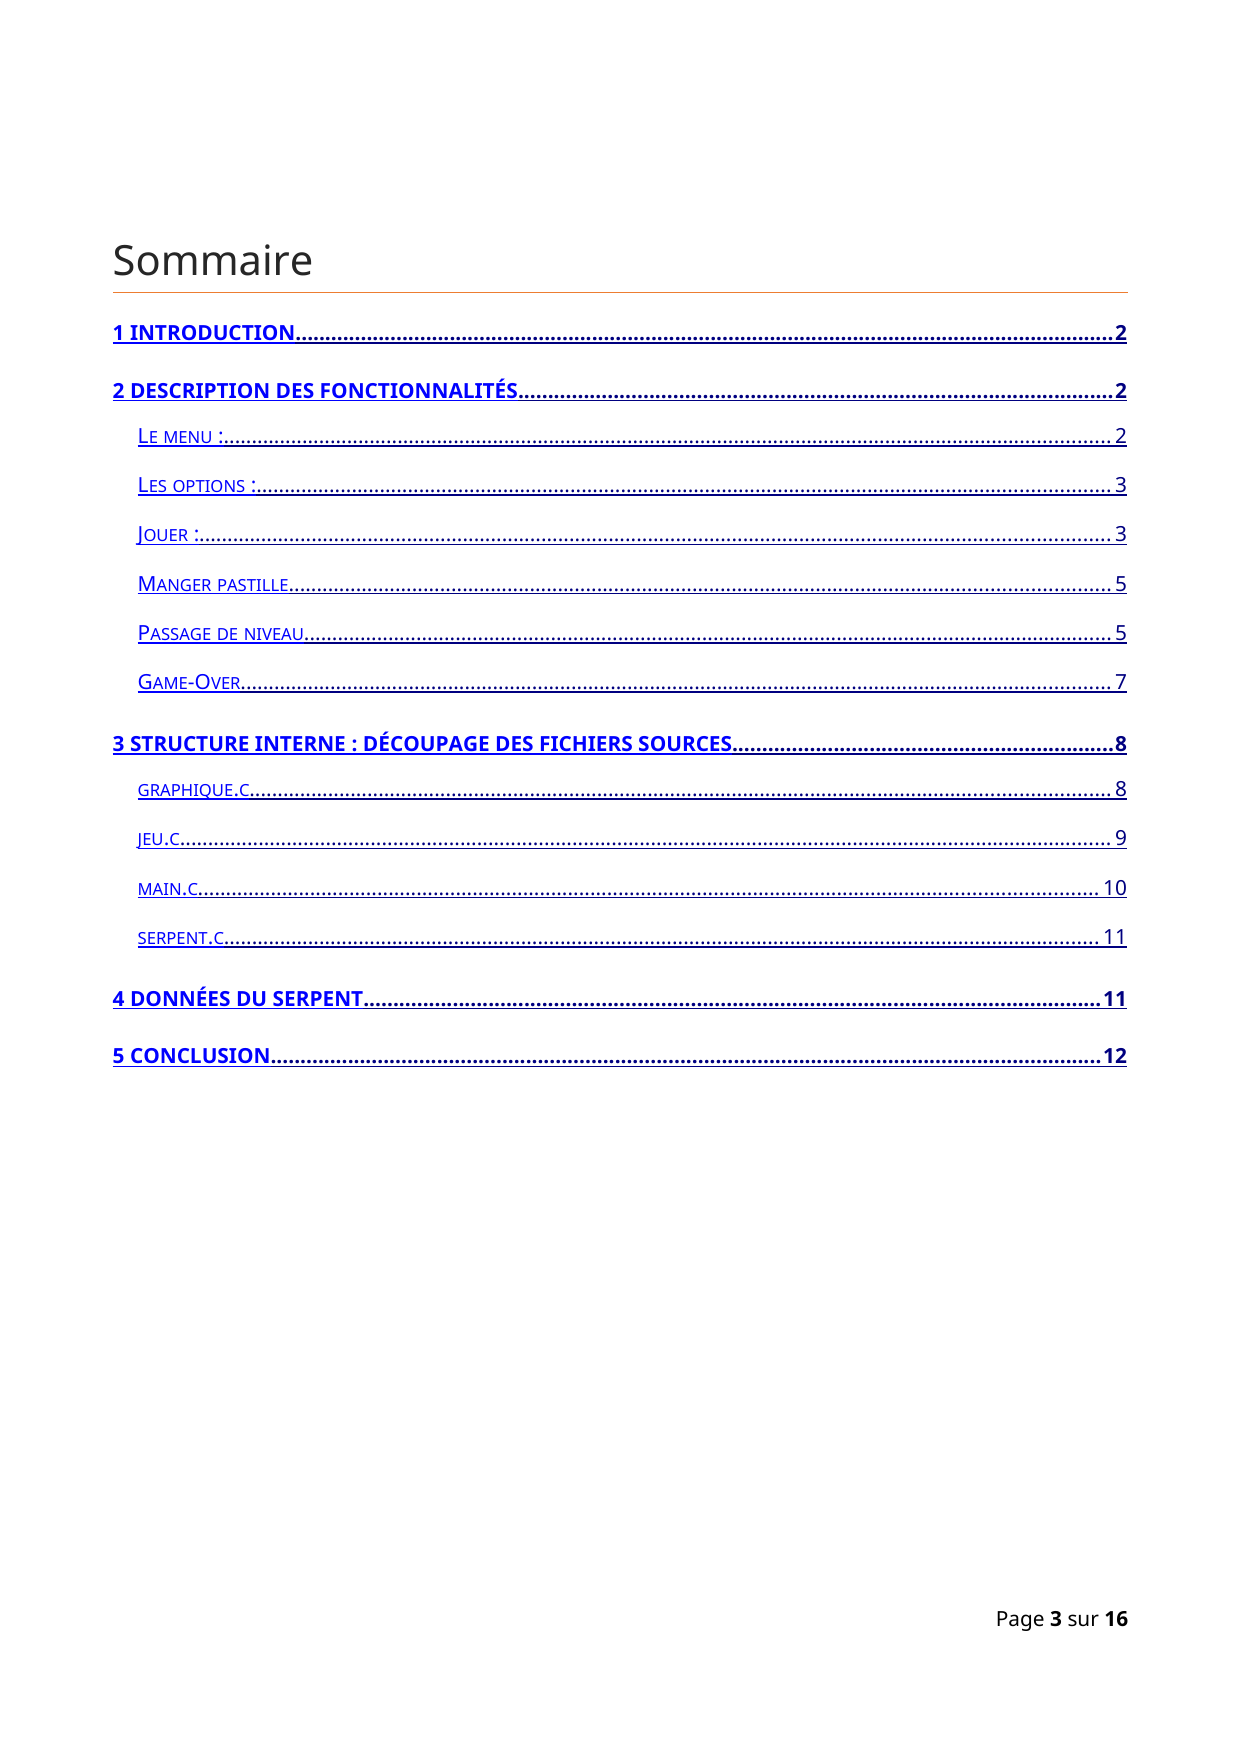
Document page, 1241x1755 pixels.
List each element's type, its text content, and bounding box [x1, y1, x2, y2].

text 5 Conclusion 12 [112, 1041, 1128, 1070]
text main.c 10 [137, 873, 1128, 901]
text 4 Données du serpent 11 [112, 984, 1128, 1012]
text 2 Description des fonctionnalités 2 [112, 376, 1128, 404]
text serpent.c 11 [137, 922, 1128, 950]
text Sommaire [112, 231, 1128, 293]
text Jouer : 3 [137, 519, 1128, 548]
text Manger pastille 5 [137, 569, 1128, 597]
text graphique.c 8 [137, 774, 1128, 803]
text Game-Over 7 [137, 667, 1128, 696]
text Passage de niveau 5 [137, 618, 1128, 646]
text jeu.c 9 [137, 823, 1128, 852]
text 3 Structure interne : découpage des fichiers sources 8 [112, 729, 1128, 757]
text 1 Introduction 2 [112, 318, 1128, 347]
text Les options : 3 [137, 470, 1128, 499]
text Le menu : 2 [137, 421, 1128, 449]
